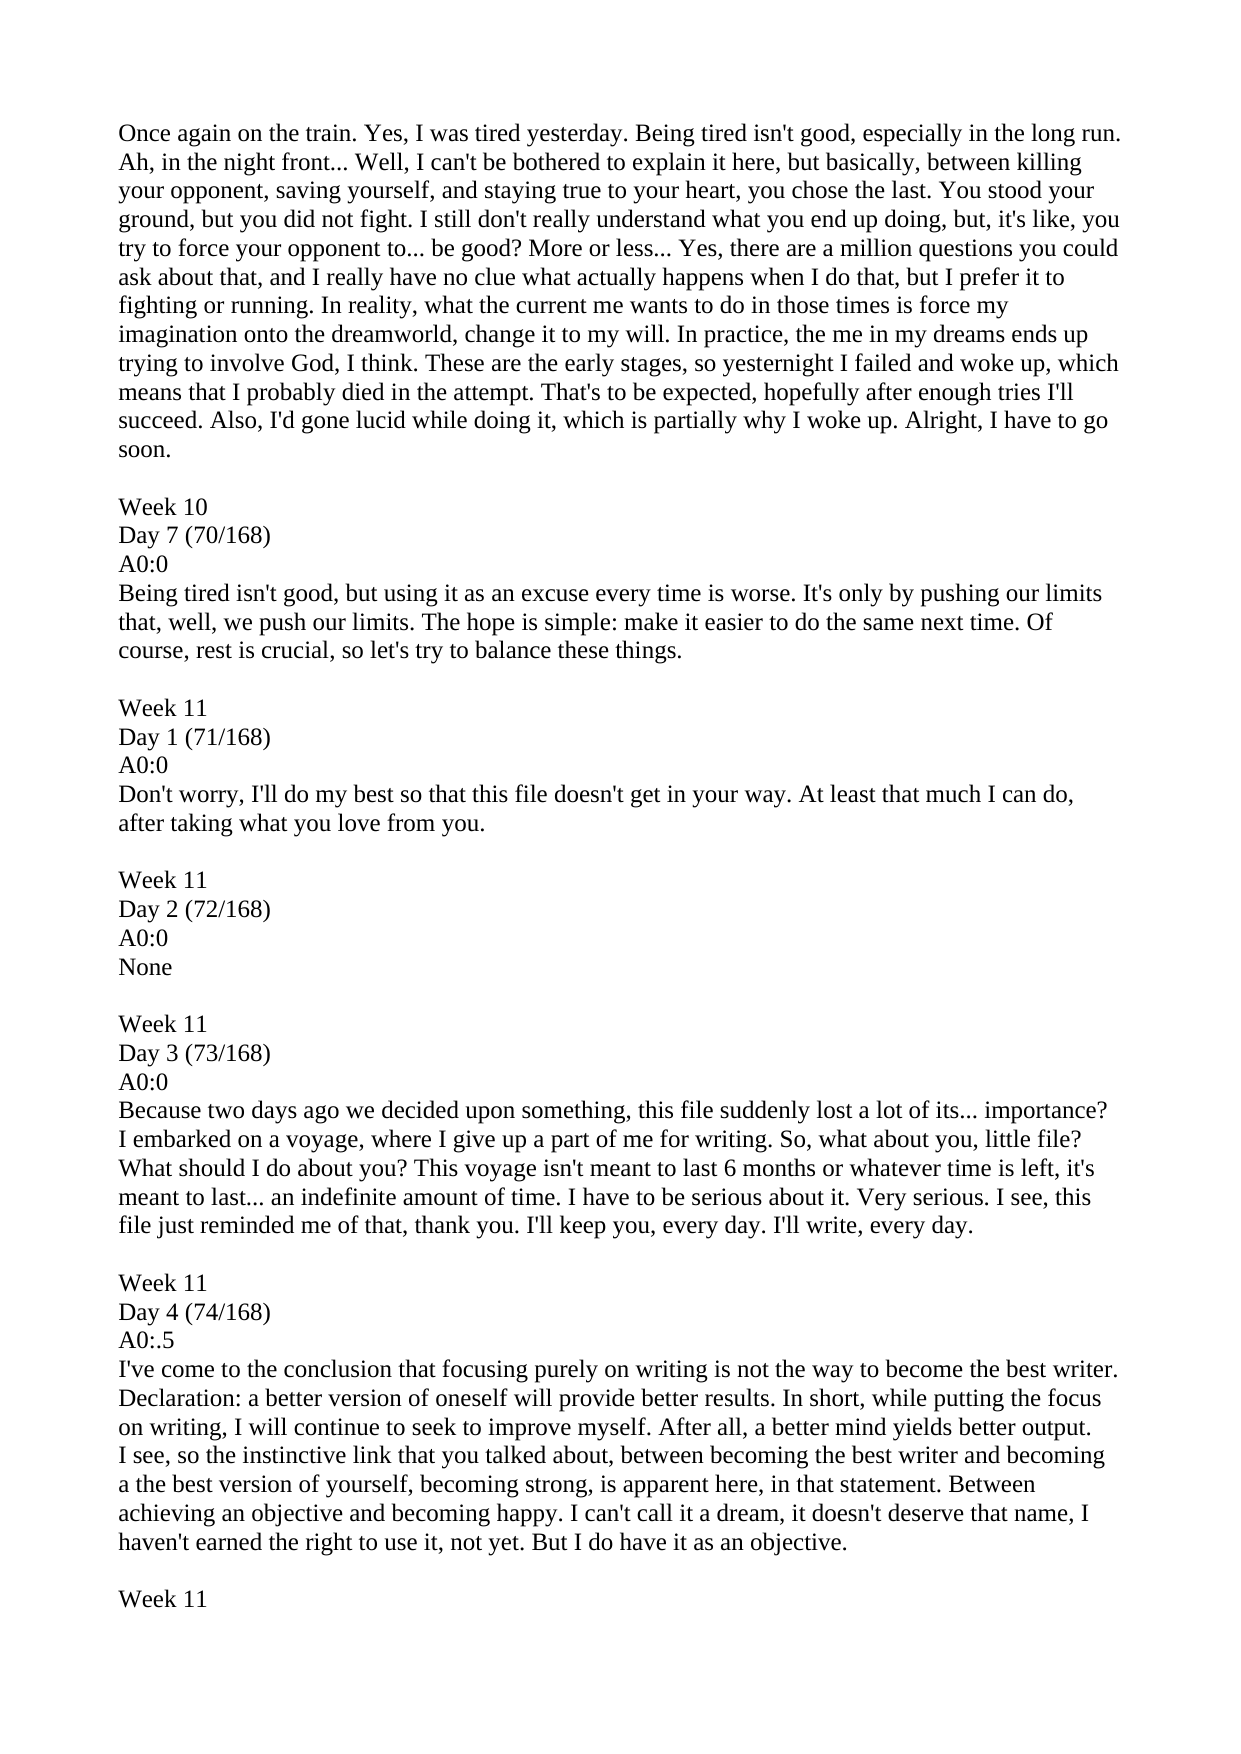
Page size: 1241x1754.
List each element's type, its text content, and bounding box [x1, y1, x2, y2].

text Day 7 (70/168) [118, 521, 1122, 549]
text Day 1 (71/168) [118, 722, 1122, 751]
text I see, so the instinctive link that you talked about, between becoming the best writer and becoming a the best version of yourself, becoming strong, is apparent here, in that statement. Between achieving an objective and becoming happy. I can't call it a dream, it doesn't deserve that name, I haven't earned the right to use it, not yet. But I do have it as an objective. [118, 1441, 1122, 1556]
text Week 10 [118, 492, 1122, 521]
text I've come to the conclusion that focusing purely on writing is not the way to become the best writer. Declaration: a better version of oneself will provide better results. In short, while putting the focus on writing, I will continue to seek to improve myself. After all, a better mind yields better output. [118, 1354, 1122, 1441]
text Week 11 [118, 866, 1122, 894]
text Being tired isn't good, but using it as an excuse every time is worse. It's only by pushing our limits that, well, we push our limits. The hope is simple: make it easier to do the same next time. Of course, rest is crucial, so let's try to balance these things. [118, 578, 1122, 664]
text Week 11 [118, 1268, 1122, 1297]
text Week 11 [118, 1584, 1122, 1613]
text Day 3 (73/168) [118, 1038, 1122, 1067]
text None [118, 952, 1122, 981]
text Once again on the train. Yes, I was tired yesterday. Being tired isn't good, especially in the long run. Ah, in the night front... Well, I can't be bothered to explain it here, but basically, between killing your opponent, saving yourself, and staying true to your heart, you chose the last. You stood your ground, but you did not fight. I still don't really understand what you end up doing, but, it's like, you try to force your opponent to... be good? More or less... Yes, there are a million questions you could ask about that, and I really have no clue what actually happens when I do that, but I prefer it to fighting or running. In reality, what the current me wants to do in those times is force my imagination onto the dreamworld, change it to my will. In practice, the me in my dreams ends up trying to involve God, I think. These are the early stages, so yesternight I failed and woke up, which means that I probably died in the attempt. That's to be expected, hopefully after enough tries I'll succeed. Also, I'd gone lucid while doing it, which is partially why I woke up. Alright, I have to go soon. [118, 118, 1122, 463]
text Day 2 (72/168) [118, 894, 1122, 923]
text Week 11 [118, 1009, 1122, 1038]
text A0:0 [118, 751, 1122, 779]
text A0:0 [118, 1067, 1122, 1096]
text Because two days ago we decided upon something, this file suddenly lost a lot of its... importance? I embarked on a voyage, where I give up a part of me for writing. So, what about you, little file? What should I do about you? This voyage isn't meant to last 6 months or whatever time is left, it's meant to last... an indefinite amount of time. I have to be serious about it. Very serious. I see, this file just reminded me of that, thank you. I'll keep you, every day. I'll write, every day. [118, 1096, 1122, 1239]
text Day 4 (74/168) [118, 1297, 1122, 1326]
text A0:0 [118, 923, 1122, 952]
text Week 11 [118, 693, 1122, 722]
text Don't worry, I'll do my best so that this file doesn't get in your way. At least that much I can do, after taking what you love from you. [118, 779, 1122, 837]
text A0:0 [118, 549, 1122, 578]
text A0:.5 [118, 1326, 1122, 1354]
